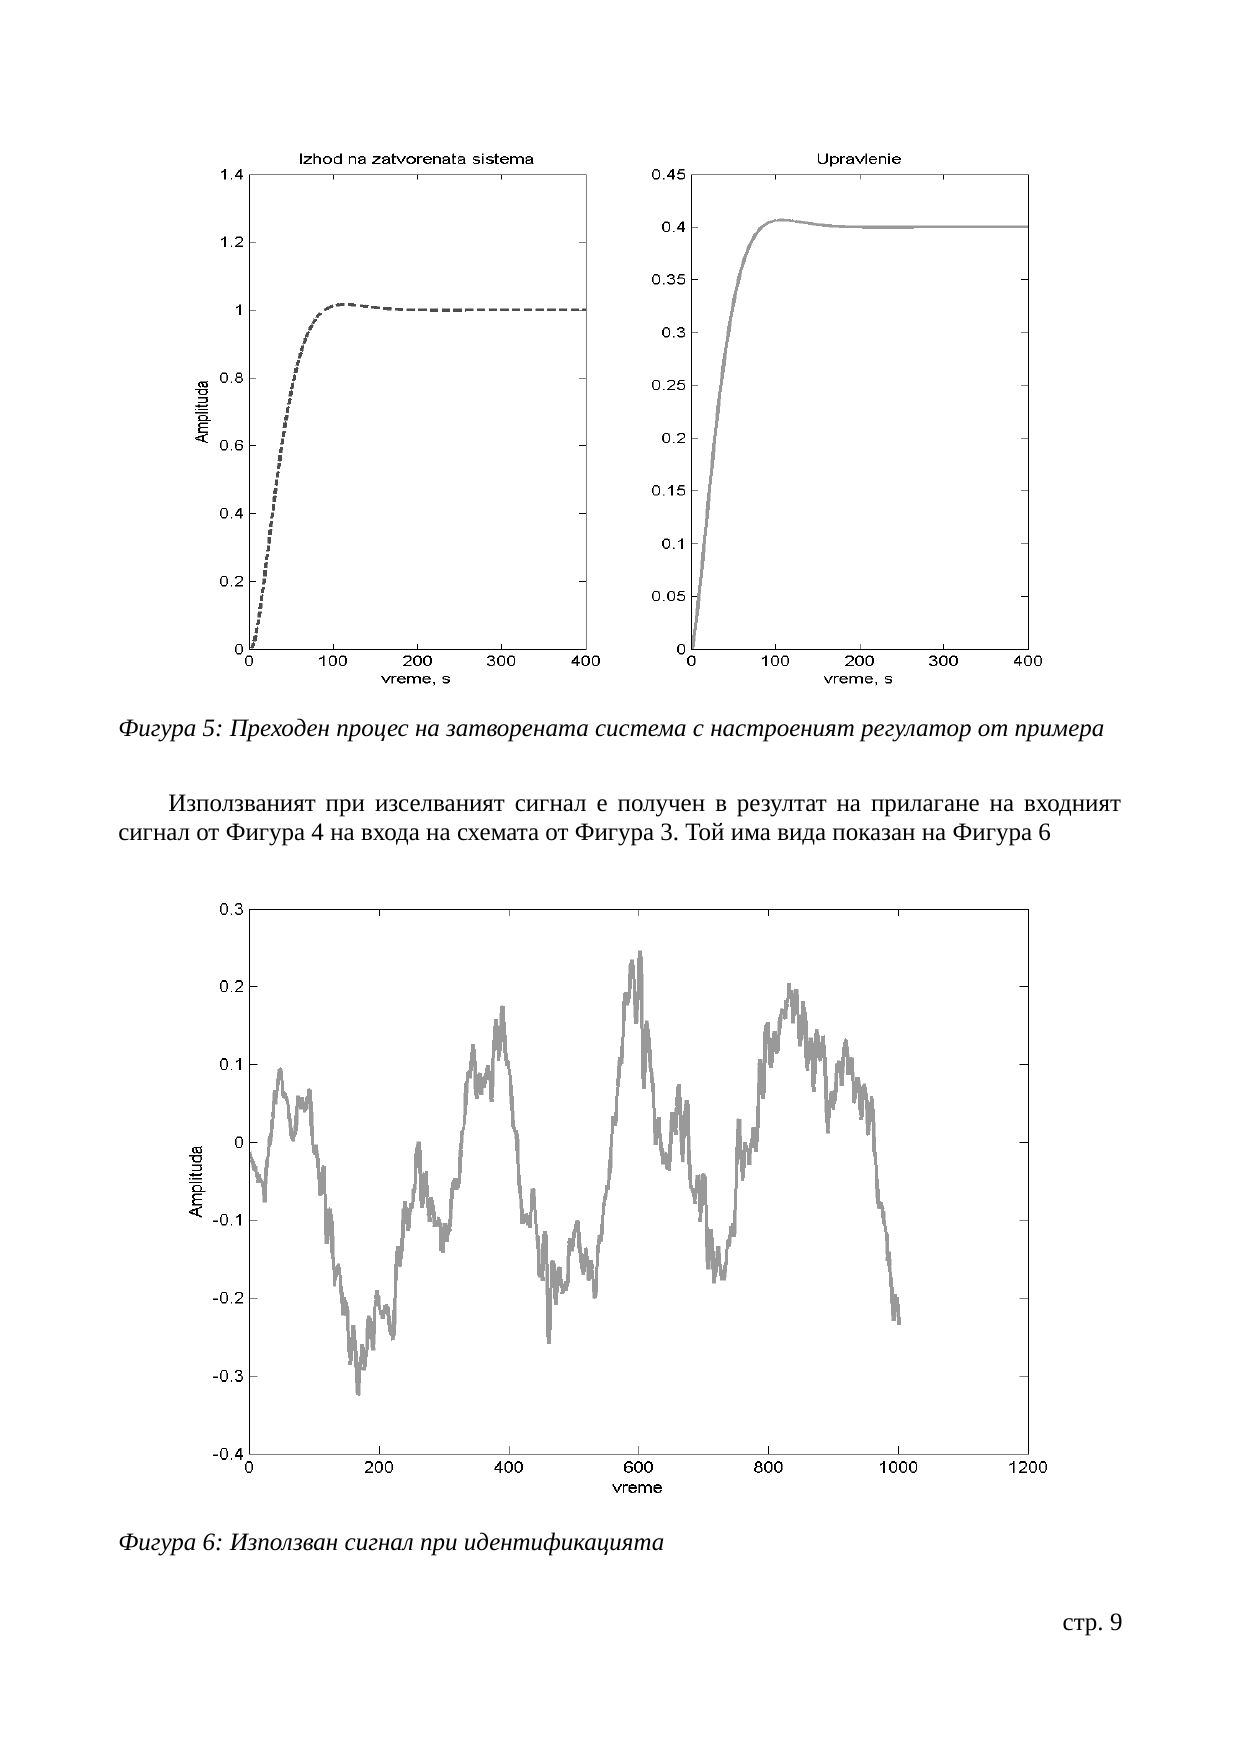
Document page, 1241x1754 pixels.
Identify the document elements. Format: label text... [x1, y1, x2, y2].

text Фигура 6: Използван сигнал при идентификацията [118, 1527, 1122, 1556]
text Фигура 5: Преходен процес на затворената система с настроеният регулатор от примера [118, 713, 1122, 741]
picture [118, 130, 1123, 713]
text Използваният при изселваният сигнал е получен в резултат на прилагане на входният сигнал от Фигура 4 на входа на схемата от Фигура 3. Той има вида показан на Фигура 6 [118, 788, 1122, 846]
picture [118, 858, 1123, 1527]
